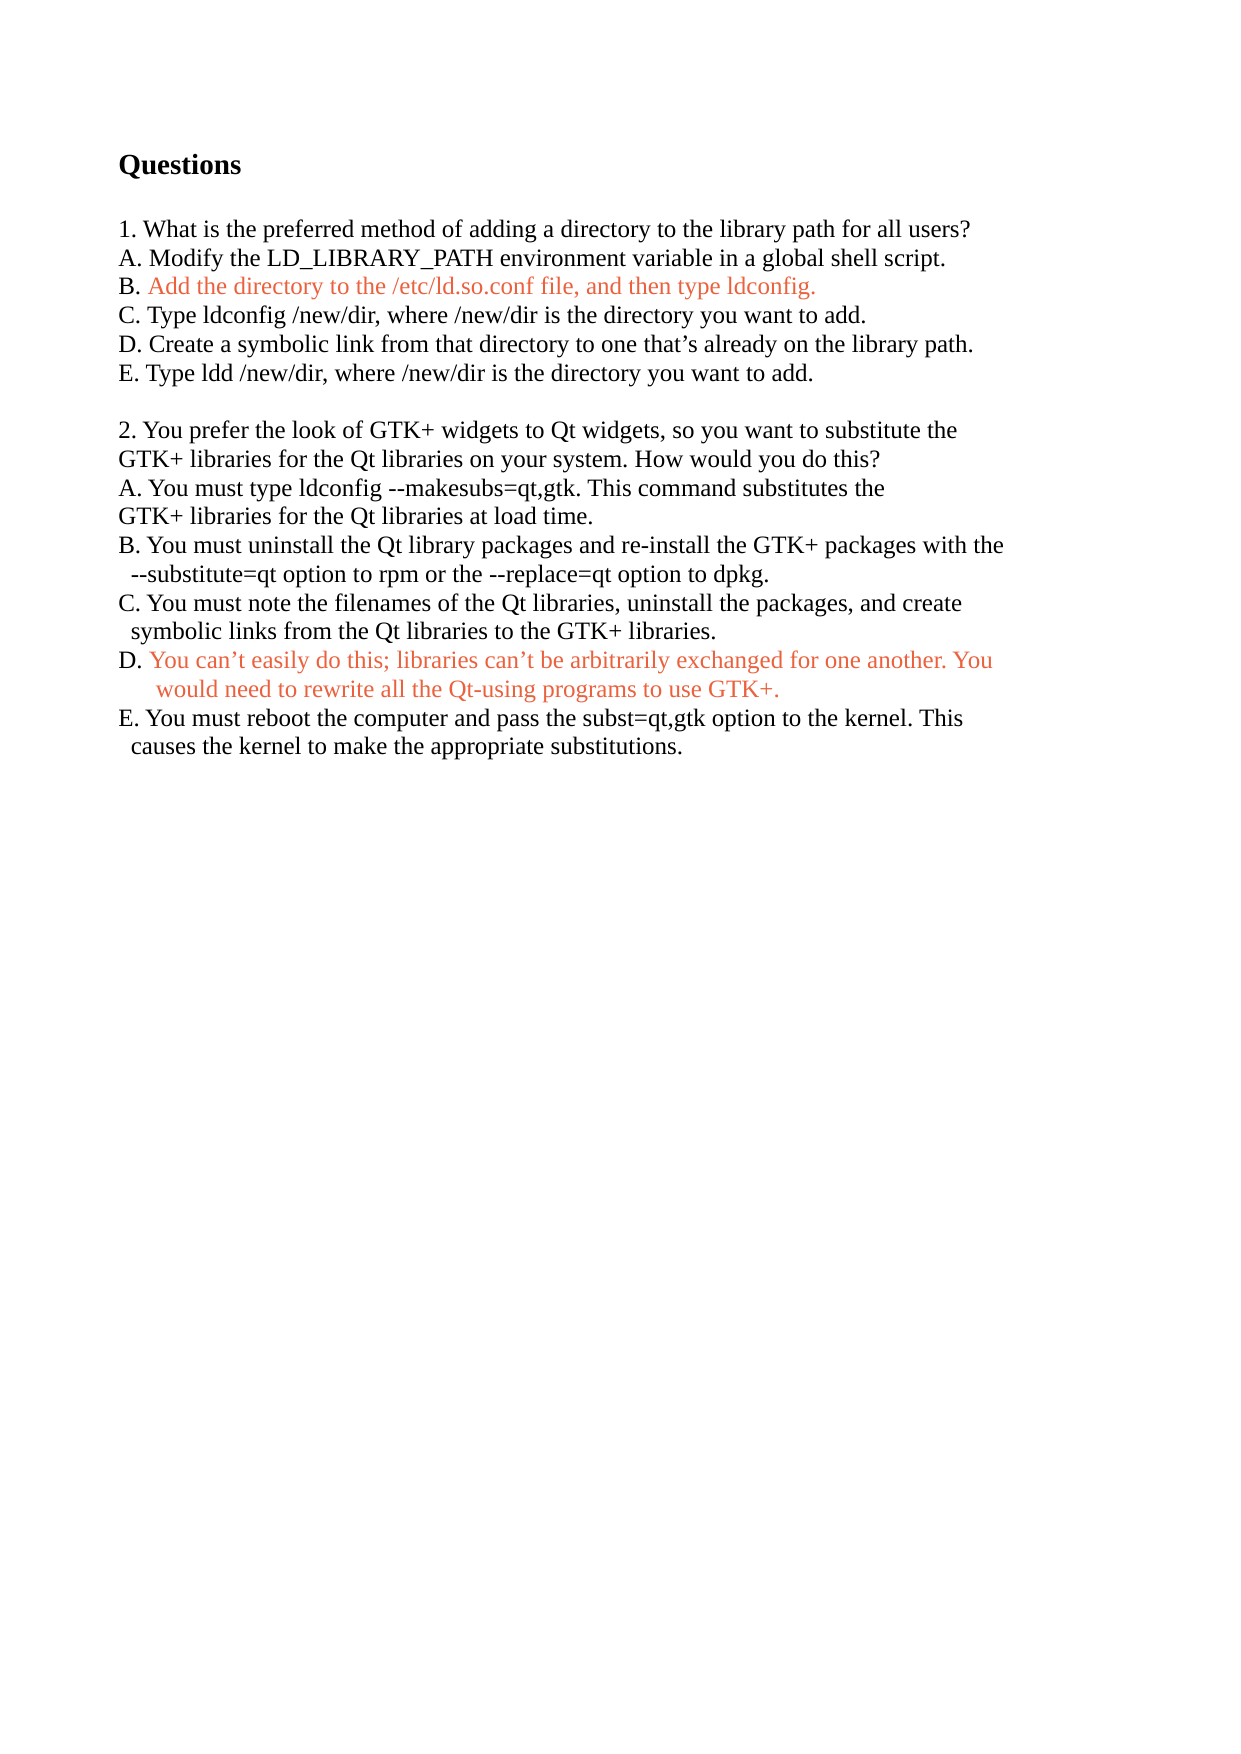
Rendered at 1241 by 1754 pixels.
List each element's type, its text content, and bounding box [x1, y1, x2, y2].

text C. You must note the filenames of the Qt libraries, uninstall the packages, and create [118, 588, 1122, 616]
text --substitute=qt option to rpm or the --replace=qt option to dpkg. [118, 559, 1122, 588]
text B. Add the directory to the /etc/ld.so.conf file, and then type ldconfig. [118, 271, 1122, 300]
text 1. What is the preferred method of adding a directory to the library path for all users? [118, 214, 1122, 243]
text A. You must type ldconfig --makesubs=qt,gtk. This command substitutes the [118, 473, 1122, 501]
text Questions [118, 147, 1122, 180]
text symbolic links from the Qt libraries to the GTK+ libraries. [118, 616, 1122, 645]
text D. You can’t easily do this; libraries can’t be arbitrarily exchanged for one another. You [118, 645, 1122, 674]
text would need to rewrite all the Qt-using programs to use GTK+. [118, 674, 1122, 703]
text E. Type ldd /new/dir, where /new/dir is the directory you want to add. 2. You prefer the look of GTK+ widgets to Qt widgets, so you want to substitute the [118, 358, 1122, 444]
text A. Modify the LD_LIBRARY_PATH environment variable in a global shell script. [118, 243, 1122, 271]
text C. Type ldconfig /new/dir, where /new/dir is the directory you want to add. [118, 300, 1122, 329]
text GTK+ libraries for the Qt libraries at load time. [118, 501, 1122, 530]
text GTK+ libraries for the Qt libraries on your system. How would you do this? [118, 444, 1122, 473]
text B. You must uninstall the Qt library packages and re-install the GTK+ packages with the [118, 530, 1122, 559]
text E. You must reboot the computer and pass the subst=qt,gtk option to the kernel. This [118, 703, 1122, 731]
text causes the kernel to make the appropriate substitutions. [118, 731, 1122, 760]
text D. Create a symbolic link from that directory to one that’s already on the library path. [118, 329, 1122, 358]
